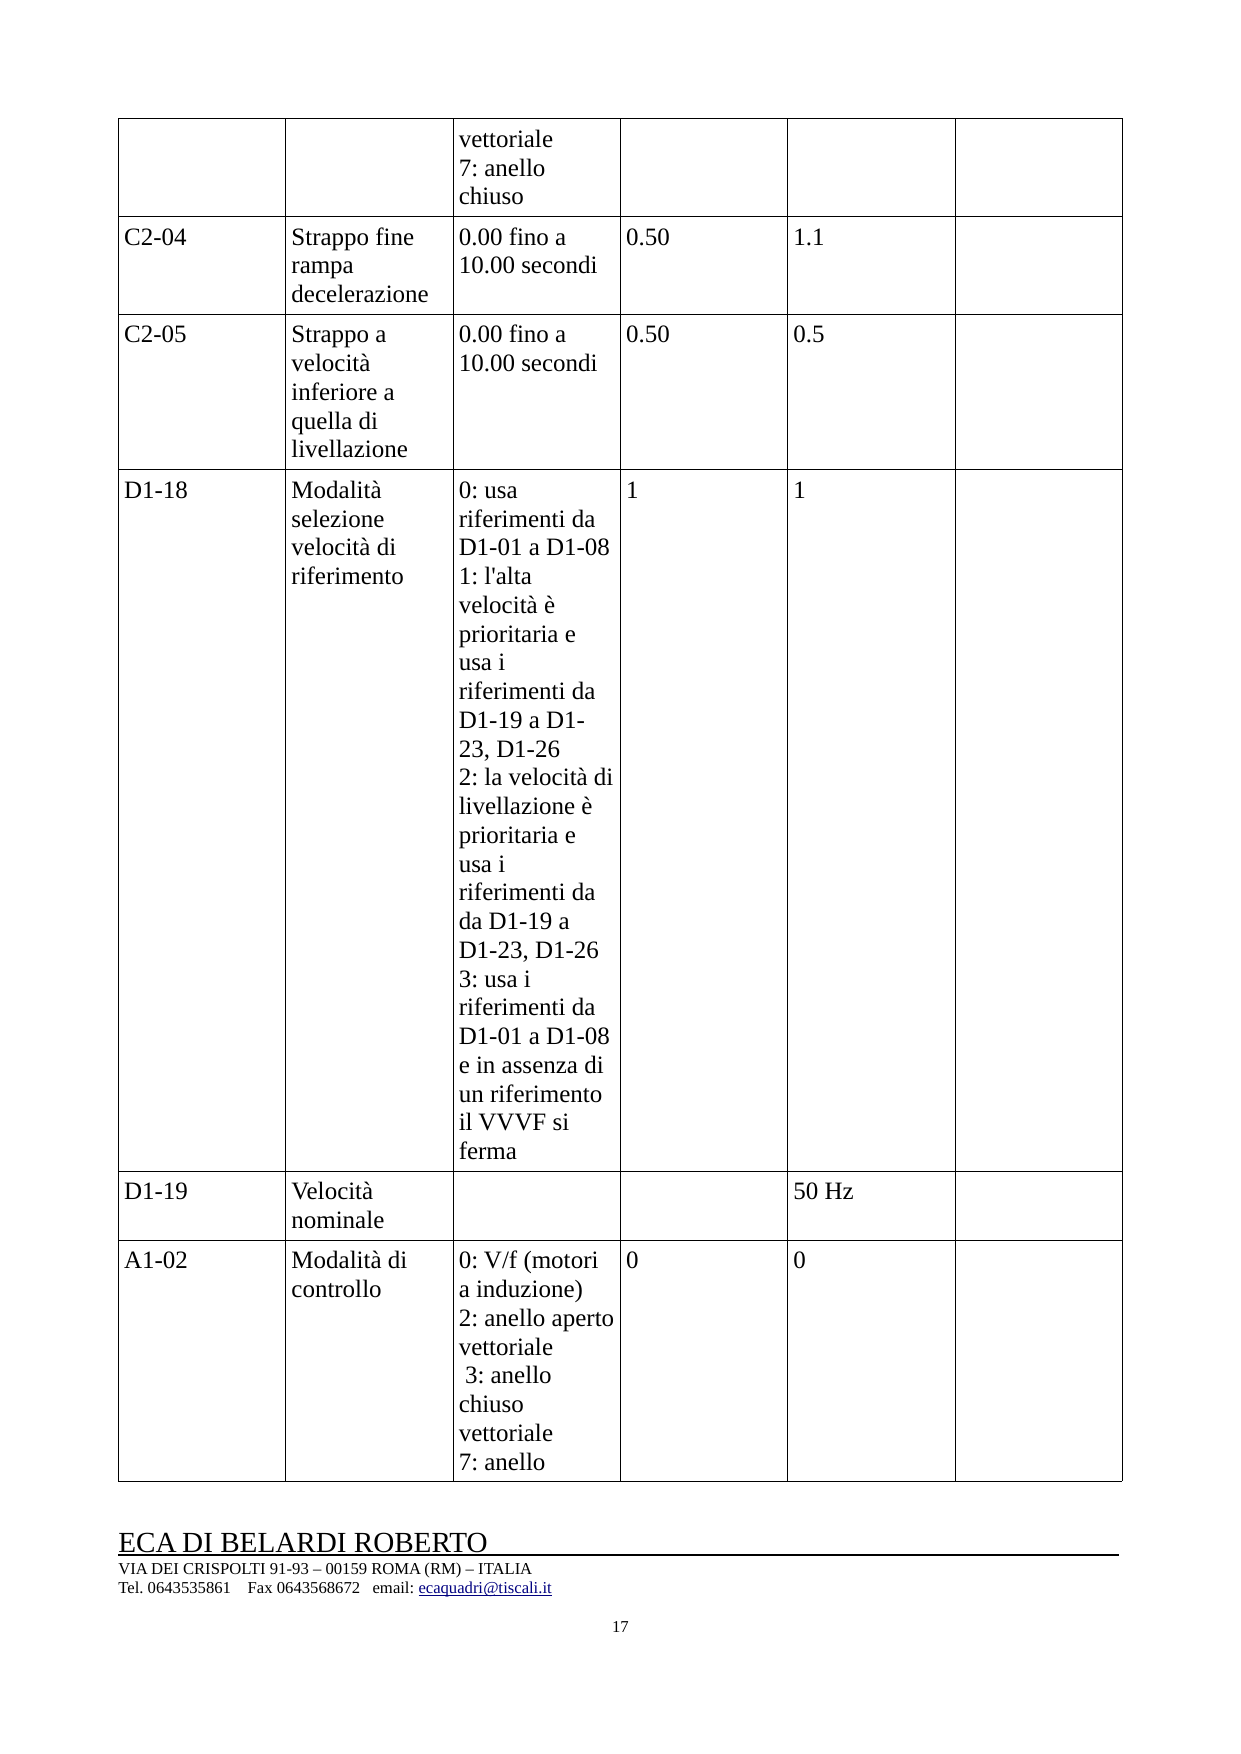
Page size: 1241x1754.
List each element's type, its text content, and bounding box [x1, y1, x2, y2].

table_cell [788, 119, 955, 216]
table_cell [621, 119, 787, 216]
table_cell 0.5 [788, 315, 955, 469]
table_cell 0 [621, 1241, 787, 1481]
table_cell Strappo fine rampa decelerazione [286, 217, 453, 314]
table_cell [956, 470, 1122, 1171]
table_cell [956, 217, 1122, 314]
table_cell vettoriale 7: anello chiuso [454, 119, 620, 216]
table_cell [621, 1172, 787, 1240]
table_cell D1-19 [119, 1172, 285, 1240]
table_cell Modalità di controllo [286, 1241, 453, 1481]
table_cell 0.50 [621, 217, 787, 314]
table_cell 0.00 fino a 10.00 secondi [454, 217, 620, 314]
table_cell 50 Hz [788, 1172, 955, 1240]
table_cell 0: V/f (motori a induzione) 2: anello aperto vettoriale 3: anello chiuso vettoriale 7: anello [454, 1241, 620, 1481]
table_cell [286, 119, 453, 216]
table_cell Velocità nominale [286, 1172, 453, 1240]
table_cell 1 [621, 470, 787, 1171]
table_cell [956, 1241, 1122, 1481]
table_cell [956, 119, 1122, 216]
table_cell [956, 1172, 1122, 1240]
table_cell [119, 119, 285, 216]
table_cell A1-02 [119, 1241, 285, 1481]
table_cell Modalità selezione velocità di riferimento [286, 470, 453, 1171]
table_cell 0 [788, 1241, 955, 1481]
table_cell D1-18 [119, 470, 285, 1171]
table_cell 0.00 fino a 10.00 secondi [454, 315, 620, 469]
table_cell [454, 1172, 620, 1240]
table_cell C2-05 [119, 315, 285, 469]
table_cell 1 [788, 470, 955, 1171]
table_cell C2-04 [119, 217, 285, 314]
table_cell 1.1 [788, 217, 955, 314]
table_cell 0: usa riferimenti da D1-01 a D1-08 1: l'alta velocità è prioritaria e usa i riferimenti da D1-19 a D1-23, D1-26 2: la velocità di livellazione è prioritaria e usa i riferimenti da da D1-19 a D1-23, D1-26 3: usa i riferimenti da D1-01 a D1-08 e in assenza di un riferimento il VVVF si ferma [454, 470, 620, 1171]
table_cell 0.50 [621, 315, 787, 469]
table_cell Strappo a velocità inferiore a quella di livellazione [286, 315, 453, 469]
table_cell [956, 315, 1122, 469]
